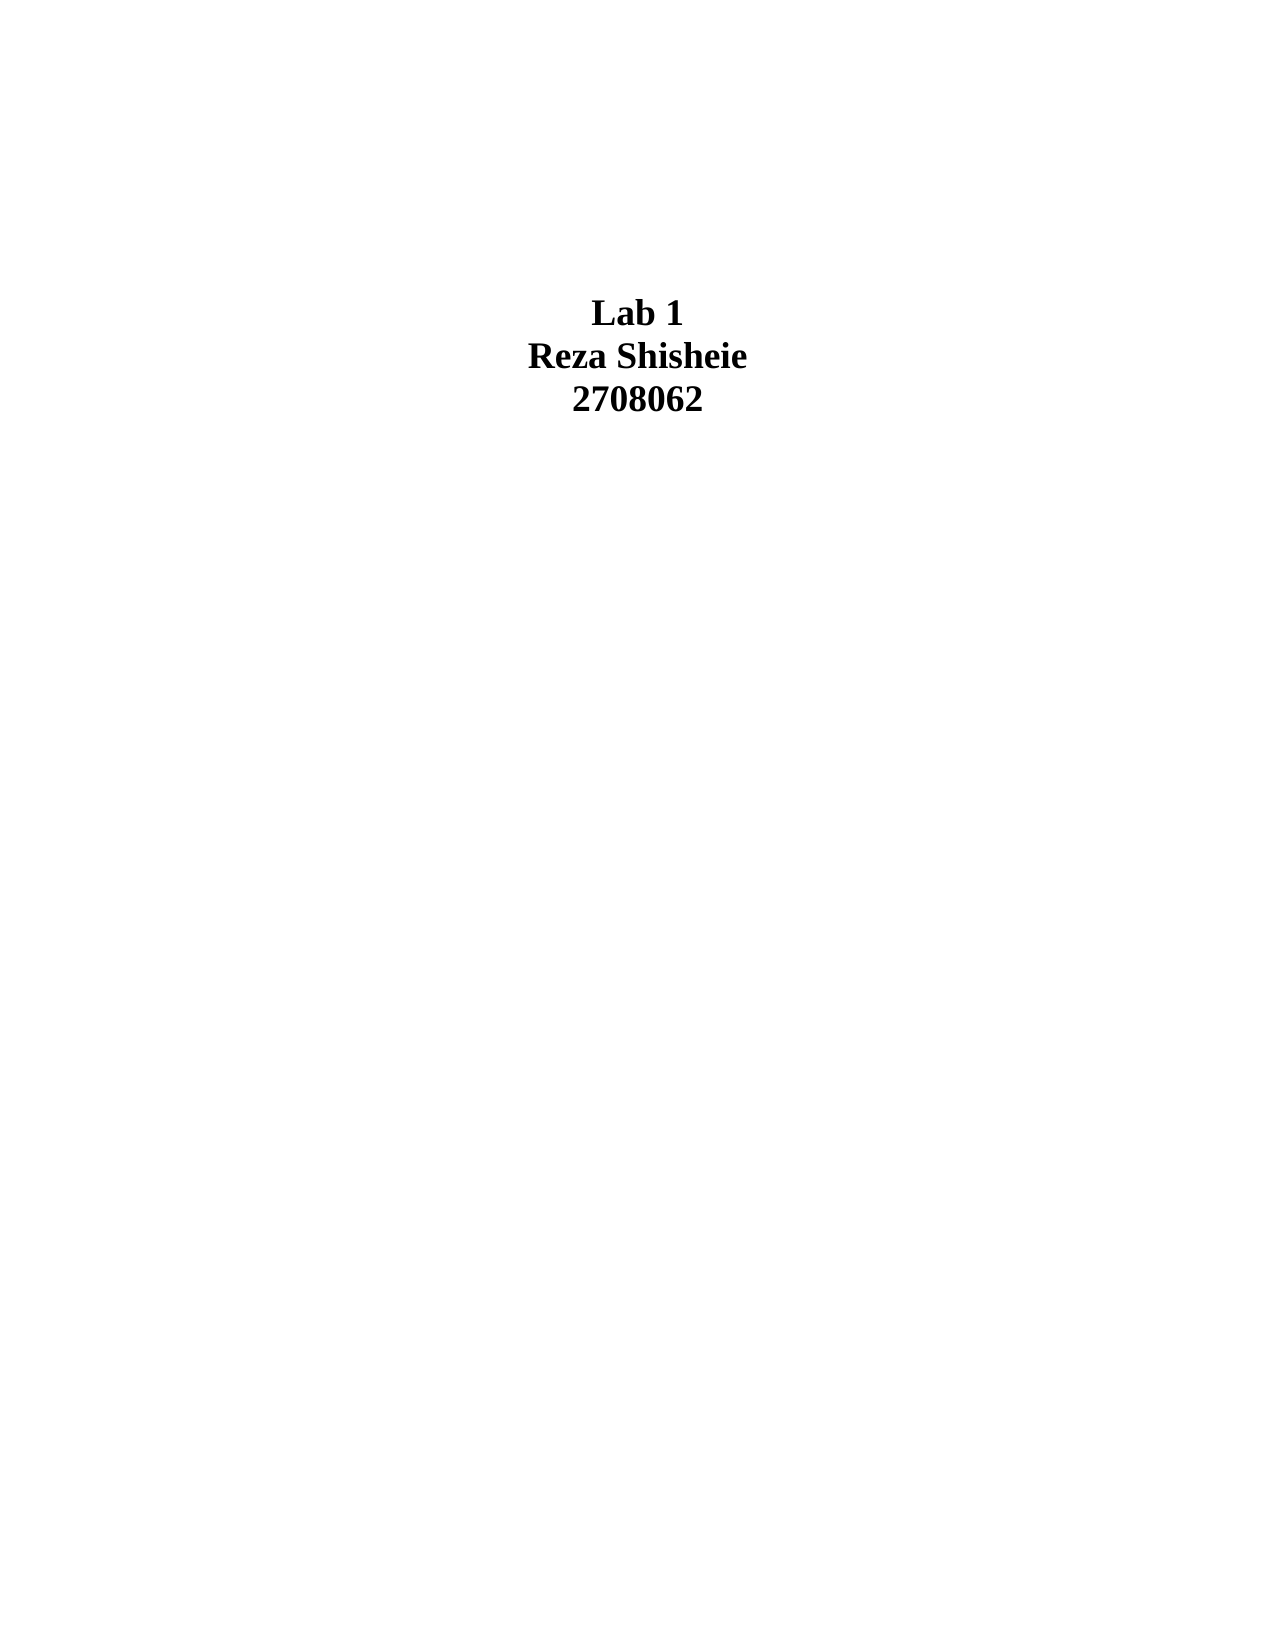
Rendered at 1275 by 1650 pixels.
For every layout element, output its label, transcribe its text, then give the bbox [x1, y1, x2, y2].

text Lab 1 [118, 291, 1157, 334]
text 2708062 [118, 377, 1157, 420]
text Reza Shisheie [118, 334, 1157, 377]
